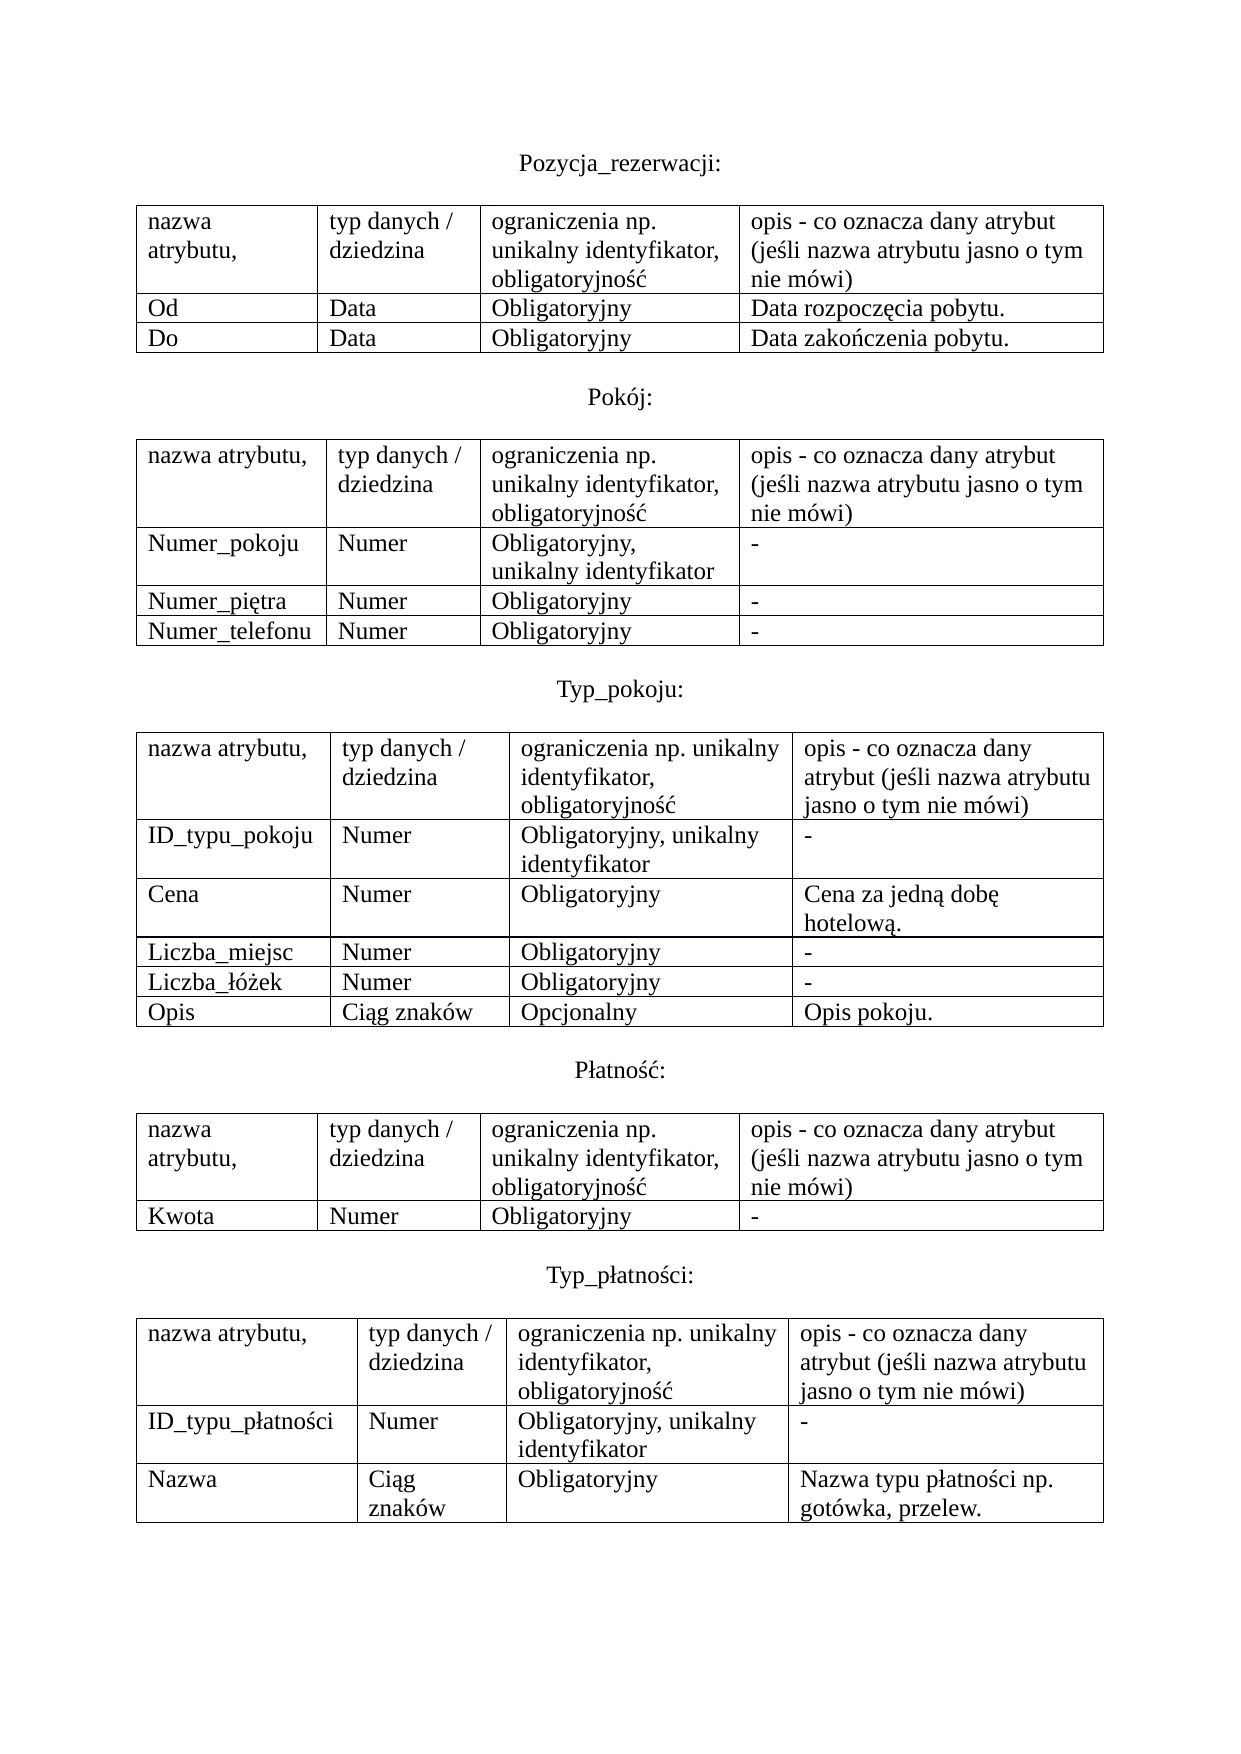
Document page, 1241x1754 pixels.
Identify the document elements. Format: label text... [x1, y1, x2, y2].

table_cell Obligatoryjny, unikalny identyfikator [510, 820, 792, 878]
table_cell Numer [331, 820, 509, 878]
table_cell Obligatoryjny [510, 938, 792, 966]
table_cell Nazwa typu płatności np. gotówka, przelew. [789, 1464, 1103, 1522]
table_cell Liczba_łóżek [137, 967, 330, 996]
table_header nazwa atrybutu, [137, 733, 330, 819]
table_cell Kwota [137, 1201, 317, 1230]
table_header opis - co oznacza dany atrybut (jeśli nazwa atrybutu jasno o tym nie mówi) [740, 206, 1103, 292]
table_header ograniczenia np. unikalny identyfikator, obligatoryjność [507, 1319, 788, 1405]
table_cell Ciąg znaków [358, 1464, 506, 1522]
table_cell Numer [331, 967, 509, 996]
table_cell Data zakończenia pobytu. [740, 323, 1103, 352]
table_cell Obligatoryjny [481, 616, 739, 645]
table_cell Numer [358, 1406, 506, 1463]
table_header ograniczenia np. unikalny identyfikator, obligatoryjność [481, 206, 739, 292]
table_cell - [740, 1201, 1103, 1230]
table_cell Obligatoryjny [481, 586, 739, 615]
table_cell - [793, 967, 1103, 996]
table_cell Ciąg znaków [331, 997, 509, 1026]
table_cell Obligatoryjny [510, 967, 792, 996]
table_cell Numer_pokoju [137, 528, 326, 585]
table_header ograniczenia np. unikalny identyfikator, obligatoryjność [510, 733, 792, 819]
table_cell Obligatoryjny [481, 1201, 739, 1230]
table_header ograniczenia np. unikalny identyfikator, obligatoryjność [481, 1114, 739, 1200]
text Pokój: [148, 382, 1093, 411]
table_header opis - co oznacza dany atrybut (jeśli nazwa atrybutu jasno o tym nie mówi) [793, 733, 1103, 819]
table_cell - [793, 938, 1103, 966]
table_header typ danych / dziedzina [358, 1319, 506, 1405]
table_cell Od [137, 294, 317, 322]
table_cell Numer [327, 616, 480, 645]
table_header nazwa atrybutu, [137, 440, 326, 527]
table_cell Opis pokoju. [793, 997, 1103, 1026]
text Płatność: [148, 1056, 1093, 1084]
table_cell Cena za jedną dobę hotelową. [793, 879, 1103, 936]
table_cell - [740, 616, 1103, 645]
table_cell Opis [137, 997, 330, 1026]
table_header opis - co oznacza dany atrybut (jeśli nazwa atrybutu jasno o tym nie mówi) [789, 1319, 1103, 1405]
table_header nazwa atrybutu, [137, 1319, 357, 1405]
table_header opis - co oznacza dany atrybut (jeśli nazwa atrybutu jasno o tym nie mówi) [740, 440, 1103, 527]
table_cell Nazwa [137, 1464, 357, 1522]
table_cell Obligatoryjny [510, 879, 792, 936]
table_header nazwa atrybutu, [137, 206, 317, 292]
text Pozycja_rezerwacji: [148, 148, 1093, 176]
table_cell Do [137, 323, 317, 352]
table_cell Liczba_miejsc [137, 938, 330, 966]
table_header typ danych / dziedzina [318, 1114, 480, 1200]
table_cell Numer [331, 879, 509, 936]
table_cell Opcjonalny [510, 997, 792, 1026]
table_header ograniczenia np. unikalny identyfikator, obligatoryjność [481, 440, 739, 527]
table_header typ danych / dziedzina [331, 733, 509, 819]
table_cell Cena [137, 879, 330, 936]
table_cell Data [318, 294, 480, 322]
table_cell Numer [318, 1201, 480, 1230]
table_cell - [740, 528, 1103, 585]
table_cell ID_typu_płatności [137, 1406, 357, 1463]
table_cell Numer_piętra [137, 586, 326, 615]
table_cell Obligatoryjny [481, 294, 739, 322]
table_cell - [793, 820, 1103, 878]
table_cell ID_typu_pokoju [137, 820, 330, 878]
table_cell Obligatoryjny [481, 323, 739, 352]
table_cell - [740, 586, 1103, 615]
table_cell Obligatoryjny, unikalny identyfikator [481, 528, 739, 585]
table_header nazwa atrybutu, [137, 1114, 317, 1200]
table_cell Numer [331, 938, 509, 966]
table_cell Numer [327, 586, 480, 615]
table_cell Numer_telefonu [137, 616, 326, 645]
table_cell Data rozpoczęcia pobytu. [740, 294, 1103, 322]
table_cell Data [318, 323, 480, 352]
text Typ_płatności: [148, 1260, 1093, 1289]
table_cell Numer [327, 528, 480, 585]
table_cell - [789, 1406, 1103, 1463]
table_cell Obligatoryjny, unikalny identyfikator [507, 1406, 788, 1463]
table_header opis - co oznacza dany atrybut (jeśli nazwa atrybutu jasno o tym nie mówi) [740, 1114, 1103, 1200]
table_header typ danych / dziedzina [318, 206, 480, 292]
table_header typ danych / dziedzina [327, 440, 480, 527]
table_cell Obligatoryjny [507, 1464, 788, 1522]
text Typ_pokoju: [148, 674, 1093, 703]
